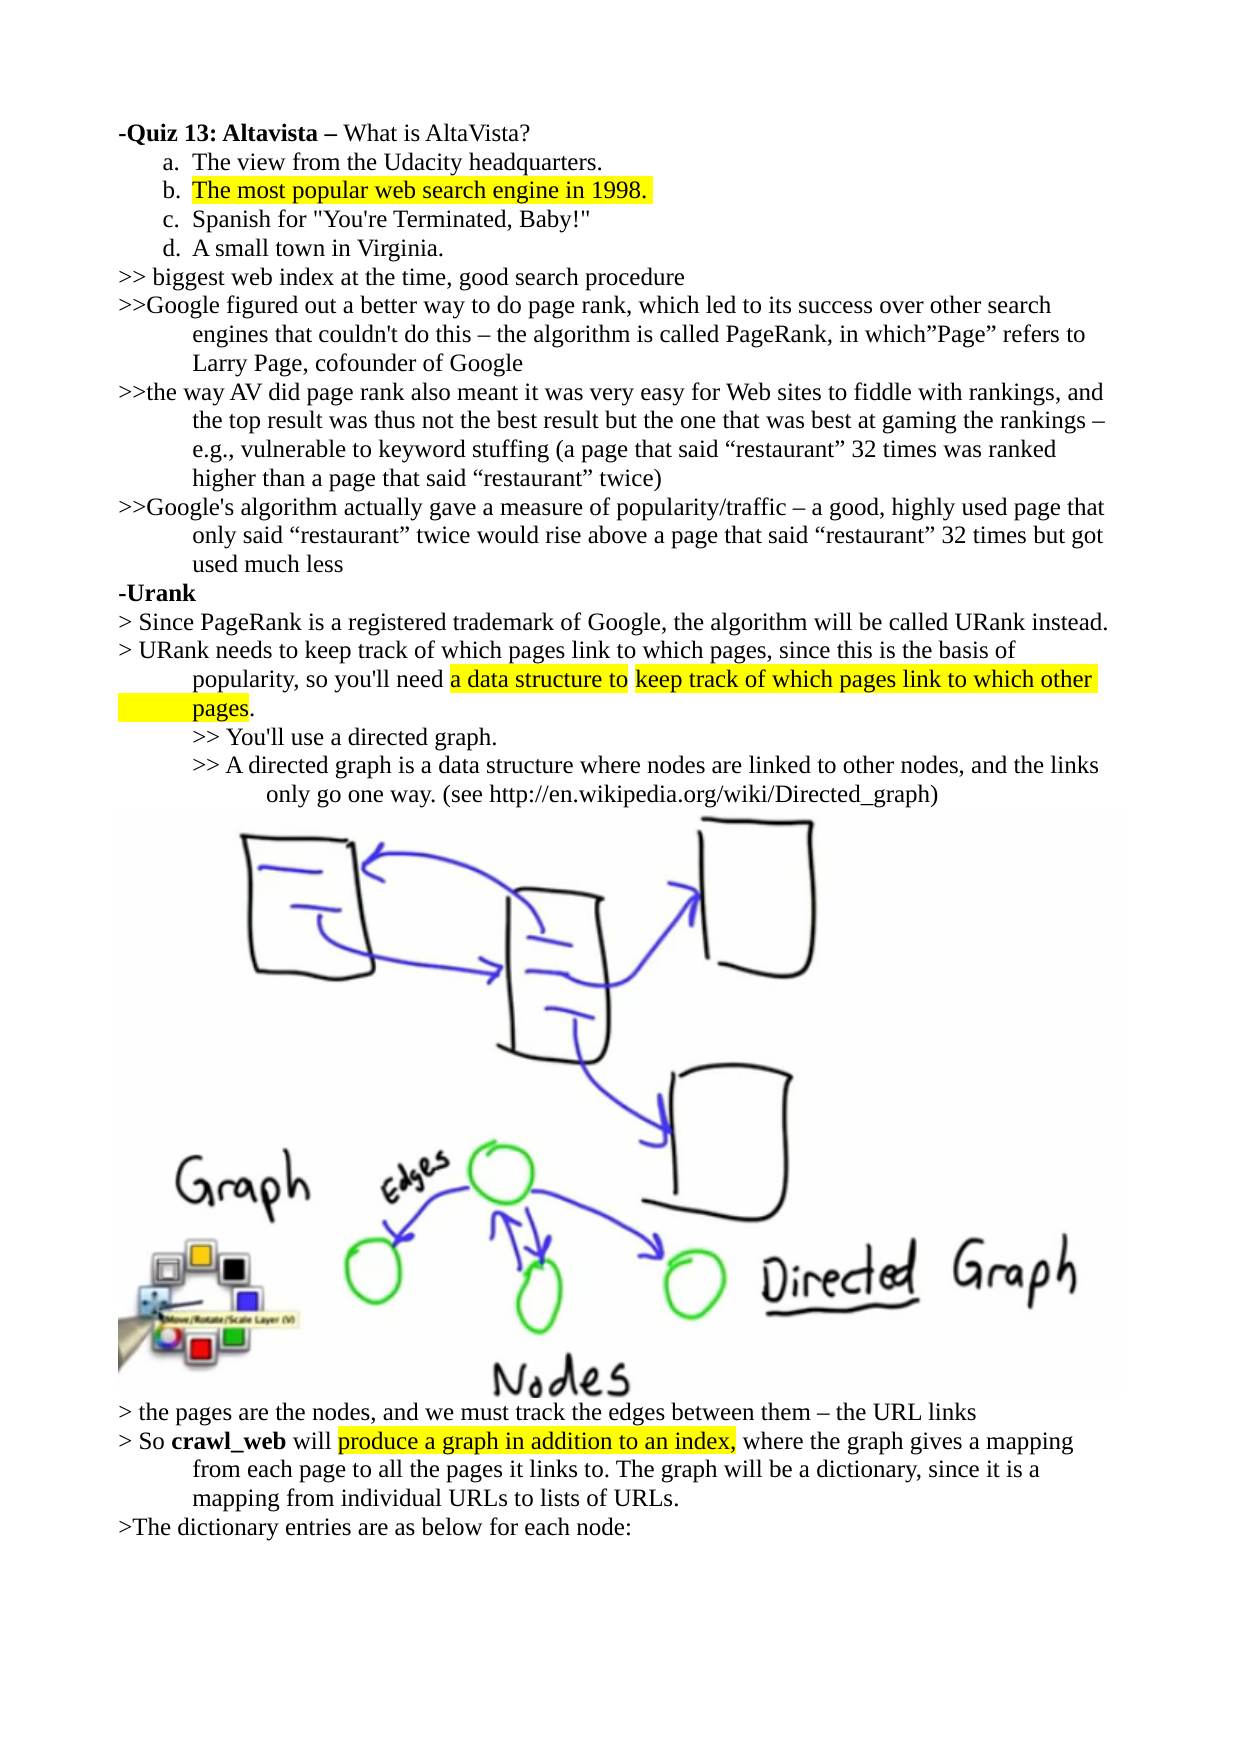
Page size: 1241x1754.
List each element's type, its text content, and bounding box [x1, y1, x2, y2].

text > the pages are the nodes, and we must track the edges between them – the URL links [118, 1398, 1122, 1426]
list Spanish for "You're Terminated, Baby!" [162, 204, 1122, 233]
text >> A directed graph is a data structure where nodes are linked to other nodes, and the links only go one way. (see http://en.wikipedia.org/wiki/Directed_graph) [118, 751, 1122, 808]
text >The dictionary entries are as below for each node: [118, 1512, 1122, 1541]
text >>Google's algorithm actually gave a measure of popularity/traffic – a good, highly used page that only said “restaurant” twice would rise above a page that said “restaurant” 32 times but got used much less [118, 492, 1122, 578]
text -Quiz 13: Altavista – What is AltaVista? [118, 118, 1122, 147]
list The most popular web search engine in 1998. [162, 176, 1122, 204]
text >>Google figured out a better way to do page rank, which led to its success over other search engines that couldn't do this – the algorithm is called PageRank, in which”Page” refers to Larry Page, cofounder of Google [118, 291, 1122, 377]
text > URank needs to keep track of which pages link to which pages, since this is the basis of popularity, so you'll need a data structure to keep track of which pages link to which other pages. [118, 636, 1122, 722]
text >> biggest web index at the time, good search procedure [118, 262, 1122, 291]
list A small town in Virginia. [162, 233, 1122, 262]
list The view from the Udacity headquarters. [162, 147, 1122, 176]
text >> You'll use a directed graph. [118, 722, 1122, 751]
text > So crawl_web will produce a graph in addition to an index, where the graph gives a mapping from each page to all the pages it links to. The graph will be a dictionary, since it is a mapping from individual URLs to lists of URLs. [118, 1426, 1122, 1512]
text -Urank [118, 578, 1122, 607]
text >>the way AV did page rank also meant it was very easy for Web sites to fiddle with rankings, and the top result was thus not the best result but the one that was best at gaming the rankings – e.g., vulnerable to keyword stuffing (a page that said “restaurant” 32 times was ranked higher than a page that said “restaurant” twice) [118, 377, 1122, 492]
text > Since PageRank is a registered trademark of Google, the algorithm will be called URank instead. [118, 607, 1122, 636]
